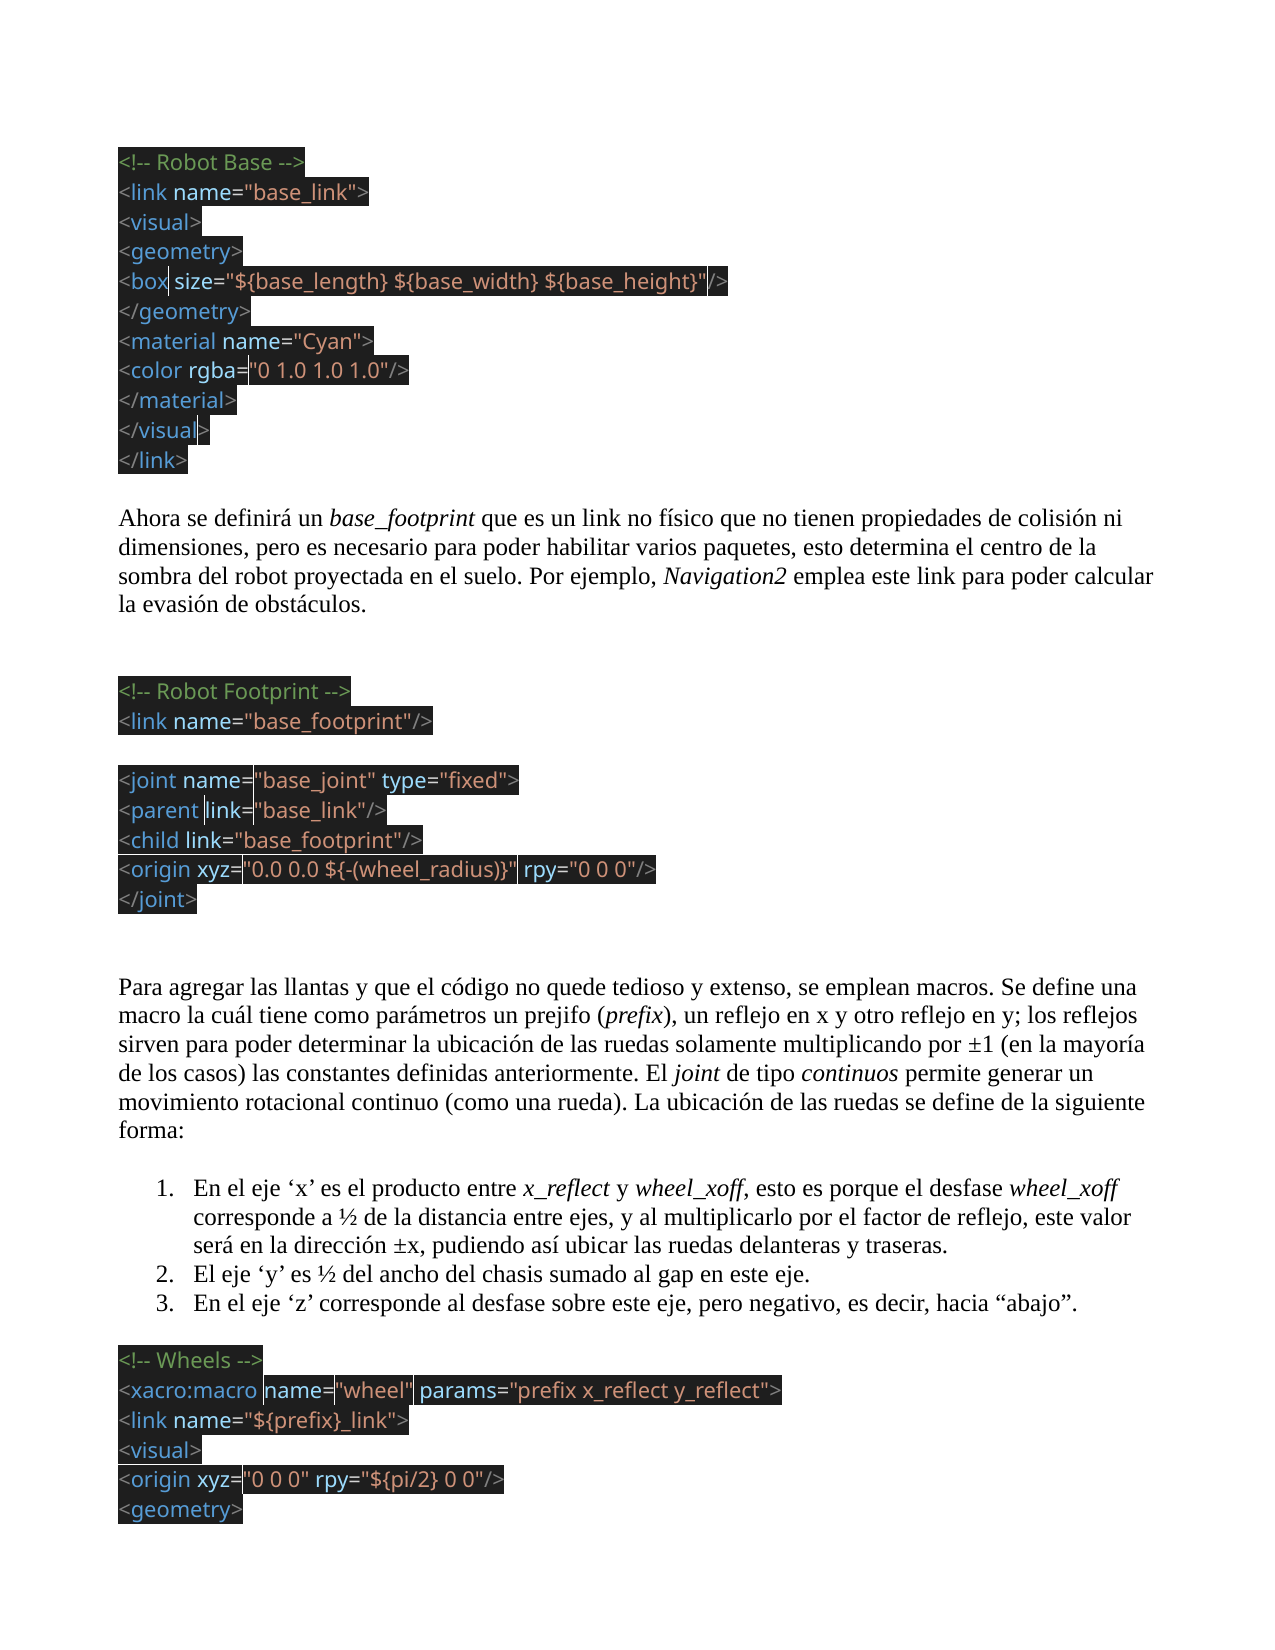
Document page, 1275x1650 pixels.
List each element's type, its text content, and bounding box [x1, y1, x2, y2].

list En el eje ‘x’ es el producto entre x_reflect y wheel_xoff, esto es porque el desfase wheel_xoff corresponde a ½ de la distancia entre ejes, y al multiplicarlo por el factor de reflejo, este valor será en la dirección ±x, pudiendo así ubicar las ruedas delanteras y traseras. [156, 1173, 1157, 1259]
text <visual> [118, 206, 1157, 236]
text <visual> [118, 1435, 1157, 1464]
list El eje ‘y’ es ½ del ancho del chasis sumado al gap en este eje. [156, 1259, 1157, 1288]
text Para agregar las llantas y que el código no quede tedioso y extenso, se emplean macros. Se define una macro la cuál tiene como parámetros un prejifo (prefix), un reflejo en x y otro reflejo en y; los reflejos sirven para poder determinar la ubicación de las ruedas solamente multiplicando por ±1 (en la mayoría de los casos) las constantes definidas anteriormente. El joint de tipo continuos permite generar un movimiento rotacional continuo (como una rueda). La ubicación de las ruedas se define de la siguiente forma: [118, 972, 1157, 1144]
text <link name="base_footprint"/> [118, 706, 1157, 735]
text </link> [118, 445, 1157, 474]
list En el eje ‘z’ corresponde al desfase sobre este eje, pero negativo, es decir, hacia “abajo”. [156, 1288, 1157, 1317]
text <link name="${prefix}_link"> [118, 1405, 1157, 1435]
text <origin xyz="0.0 0.0 ${-(wheel_radius)}" rpy="0 0 0"/> [118, 854, 1157, 884]
text </joint> [118, 884, 1157, 914]
text <child link="base_footprint"/> [118, 825, 1157, 854]
text <box size="${base_length} ${base_width} ${base_height}"/> [118, 266, 1157, 296]
text <!-- Wheels --> [118, 1345, 1157, 1375]
text <!-- Robot Footprint --> [118, 676, 1157, 706]
text <color rgba="0 1.0 1.0 1.0"/> [118, 355, 1157, 385]
text </visual> [118, 415, 1157, 445]
text </geometry> [118, 296, 1157, 326]
text <xacro:macro name="wheel" params="prefix x_reflect y_reflect"> [118, 1375, 1157, 1405]
text <geometry> [118, 236, 1157, 266]
text <!-- Robot Base --> [118, 147, 1157, 177]
text <geometry> [118, 1494, 1157, 1524]
text <joint name="base_joint" type="fixed"> [118, 765, 1157, 795]
text <parent link="base_link"/> [118, 795, 1157, 825]
text <link name="base_link"> [118, 177, 1157, 206]
text </material> [118, 385, 1157, 415]
text <origin xyz="0 0 0" rpy="${pi/2} 0 0"/> [118, 1464, 1157, 1494]
text Ahora se definirá un base_footprint que es un link no físico que no tienen propiedades de colisión ni dimensiones, pero es necesario para poder habilitar varios paquetes, esto determina el centro de la sombra del robot proyectada en el suelo. Por ejemplo, Navigation2 emplea este link para poder calcular la evasión de obstáculos. [118, 503, 1157, 618]
text <material name="Cyan"> [118, 326, 1157, 355]
